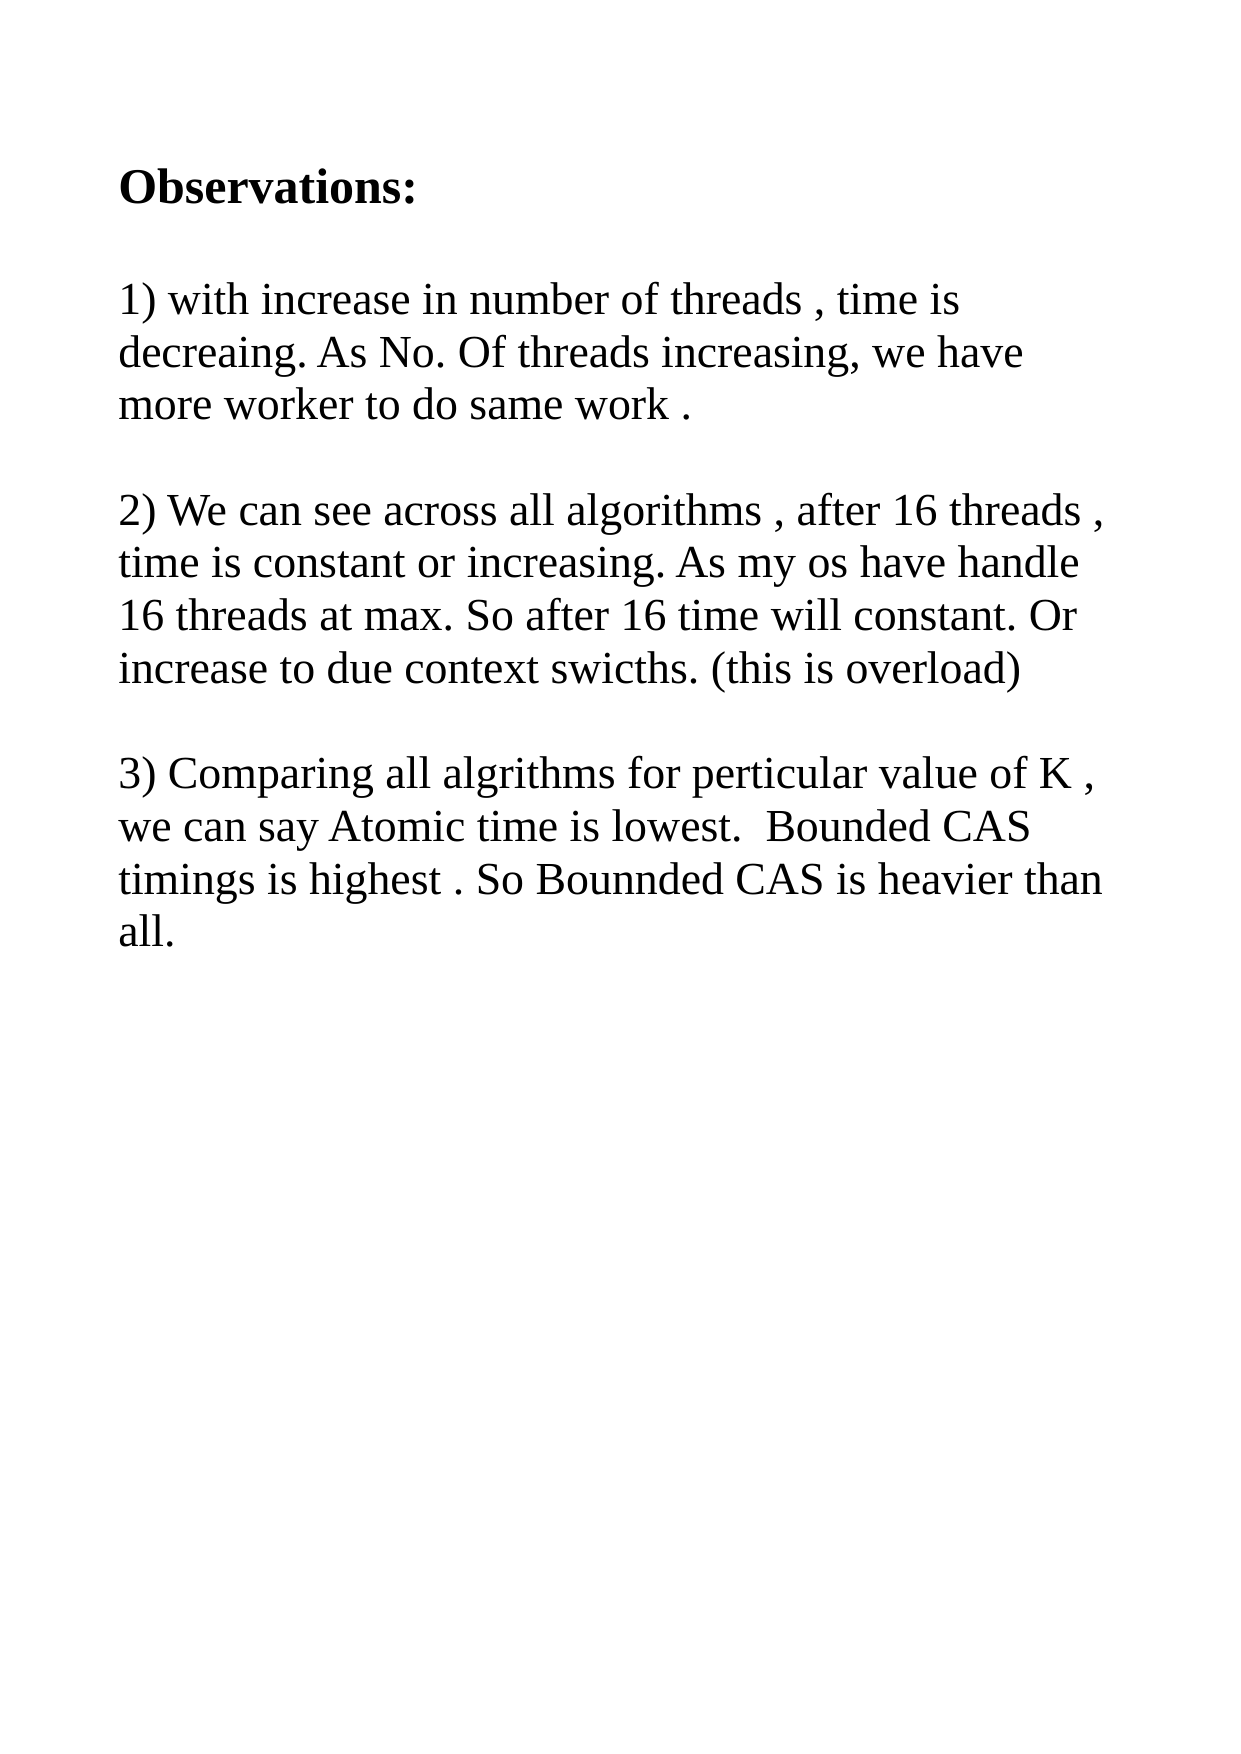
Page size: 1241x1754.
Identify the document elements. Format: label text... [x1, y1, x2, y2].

text 3) Comparing all algrithms for perticular value of K , we can say Atomic time is lowest. Bounded CAS timings is highest . So Bounnded CAS is heavier than all. [118, 746, 1122, 957]
text 1) with increase in number of threads , time is decreaing. As No. Of threads increasing, we have more worker to do same work . [118, 271, 1122, 429]
text 2) We can see across all algorithms , after 16 threads , time is constant or increasing. As my os have handle 16 threads at max. So after 16 time will constant. Or increase to due context swicths. (this is overload) [118, 482, 1122, 693]
text Observations: [118, 156, 1122, 214]
